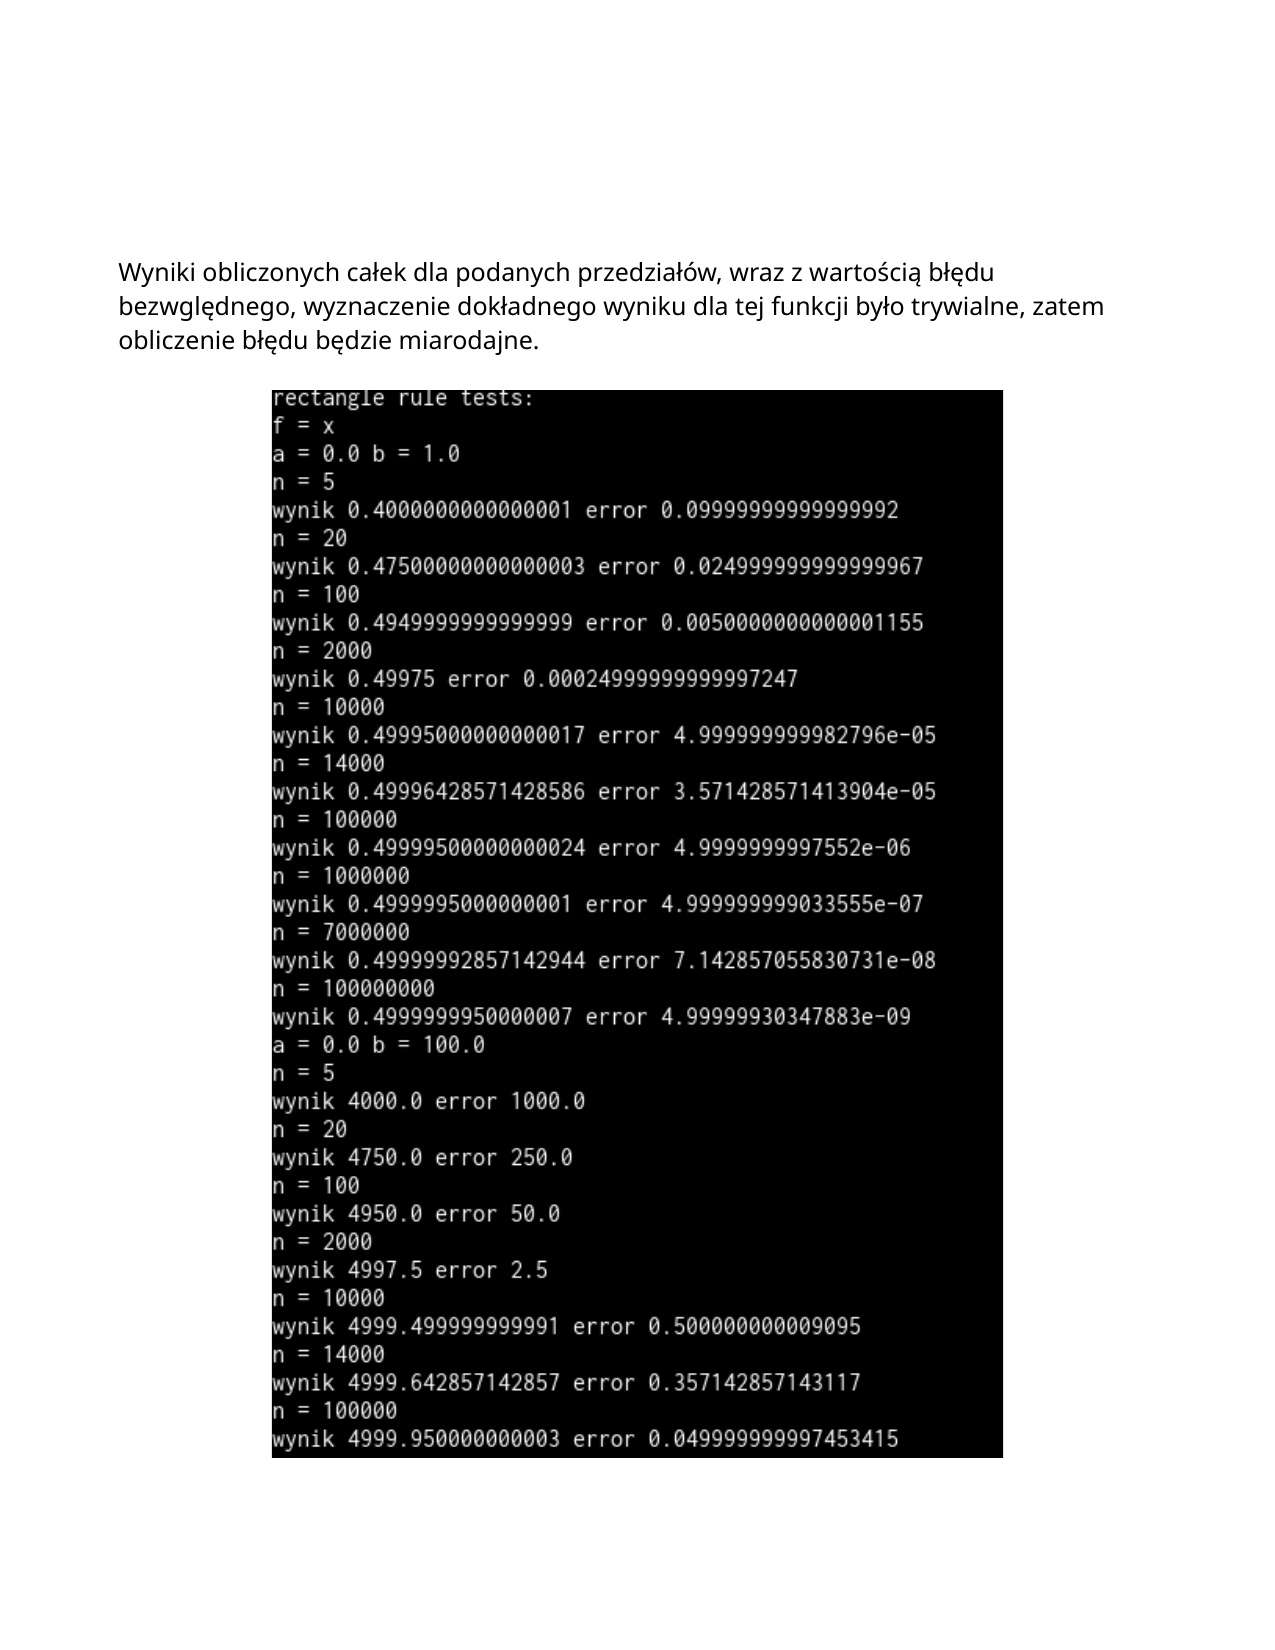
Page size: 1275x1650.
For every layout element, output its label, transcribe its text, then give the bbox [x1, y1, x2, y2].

picture [271, 390, 1004, 1458]
text Wyniki obliczonych całek dla podanych przedziałów, wraz z wartością błędu bezwględnego, wyznaczenie dokładnego wyniku dla tej funkcji było trywialne, zatem obliczenie błędu będzie miarodajne. [118, 254, 1157, 357]
